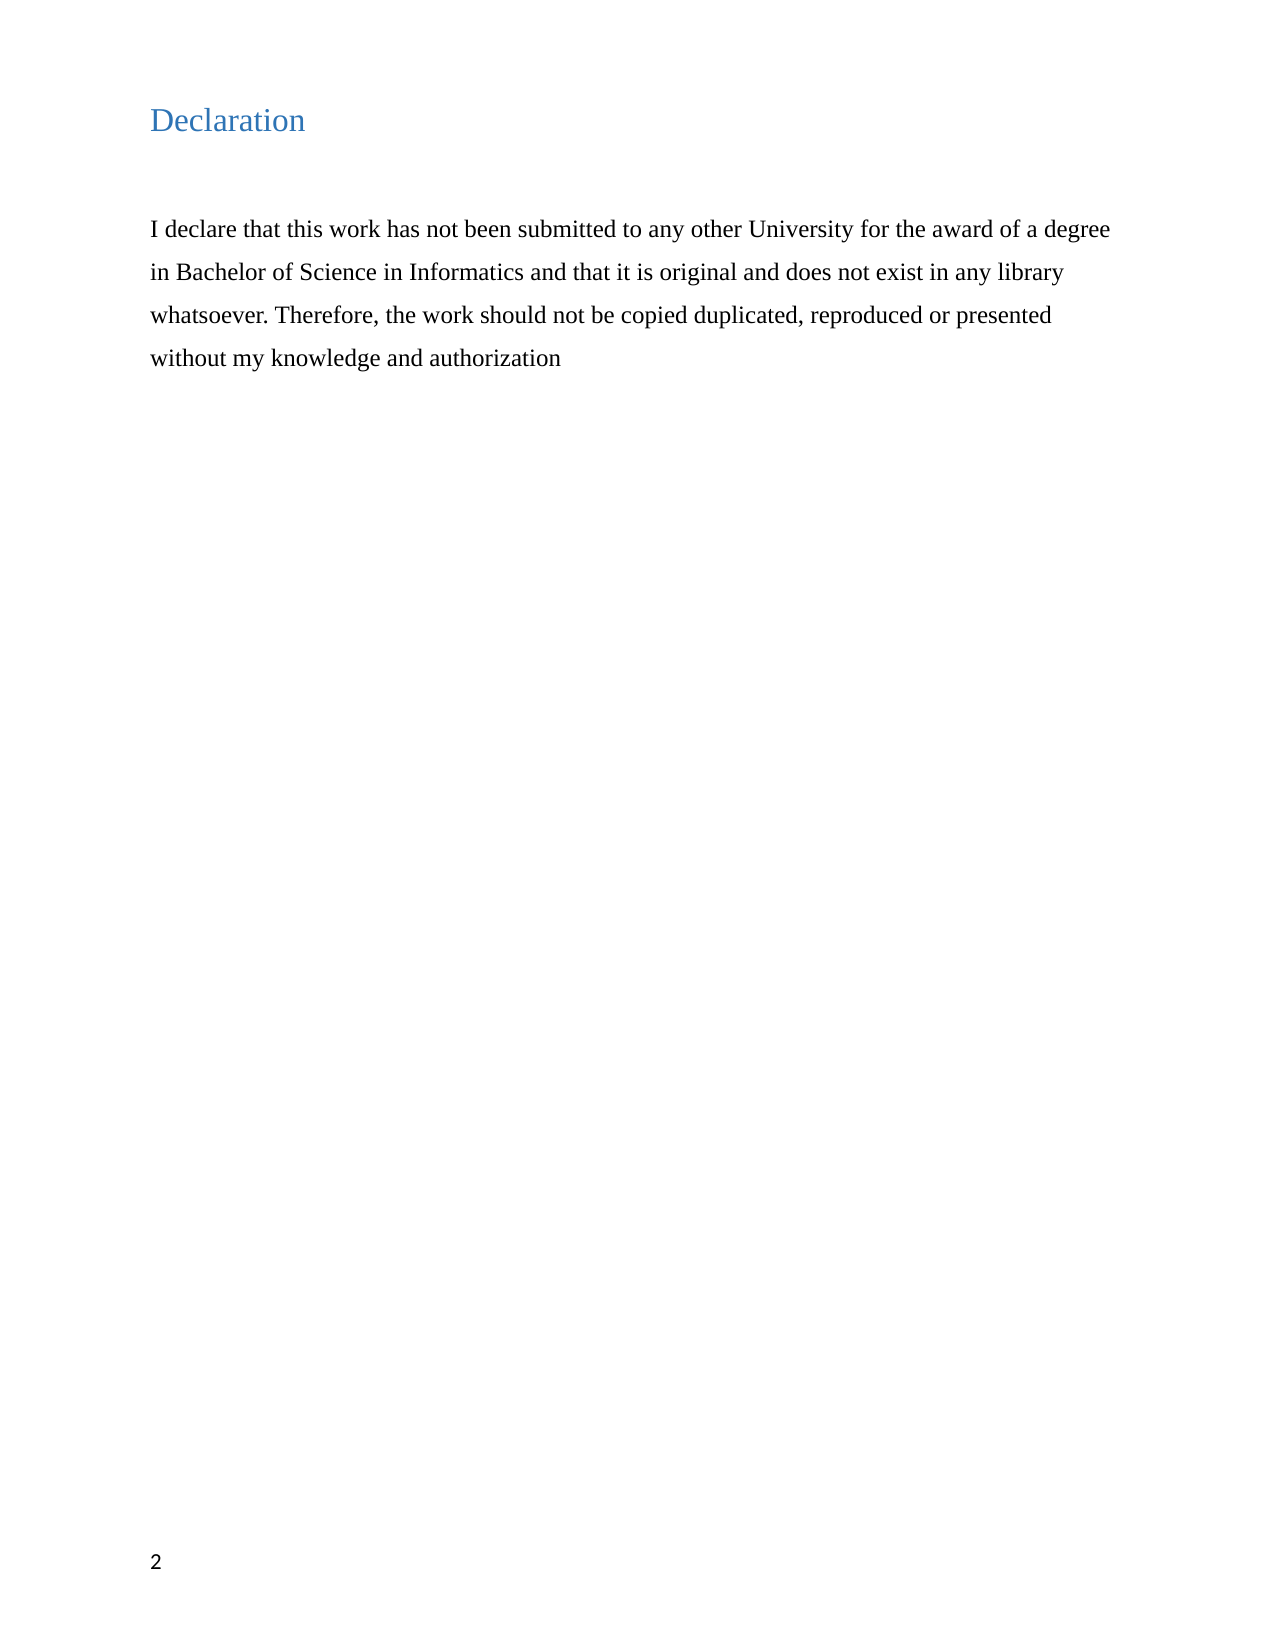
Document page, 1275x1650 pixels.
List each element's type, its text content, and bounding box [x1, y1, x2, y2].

text I declare that this work has not been submitted to any other University for the award of a degree in Bachelor of Science in Informatics and that it is original and does not exist in any library whatsoever. Therefore, the work should not be copied duplicated, reproduced or presented without my knowledge and authorization [150, 214, 1125, 372]
subtitle Declaration [150, 100, 1125, 138]
